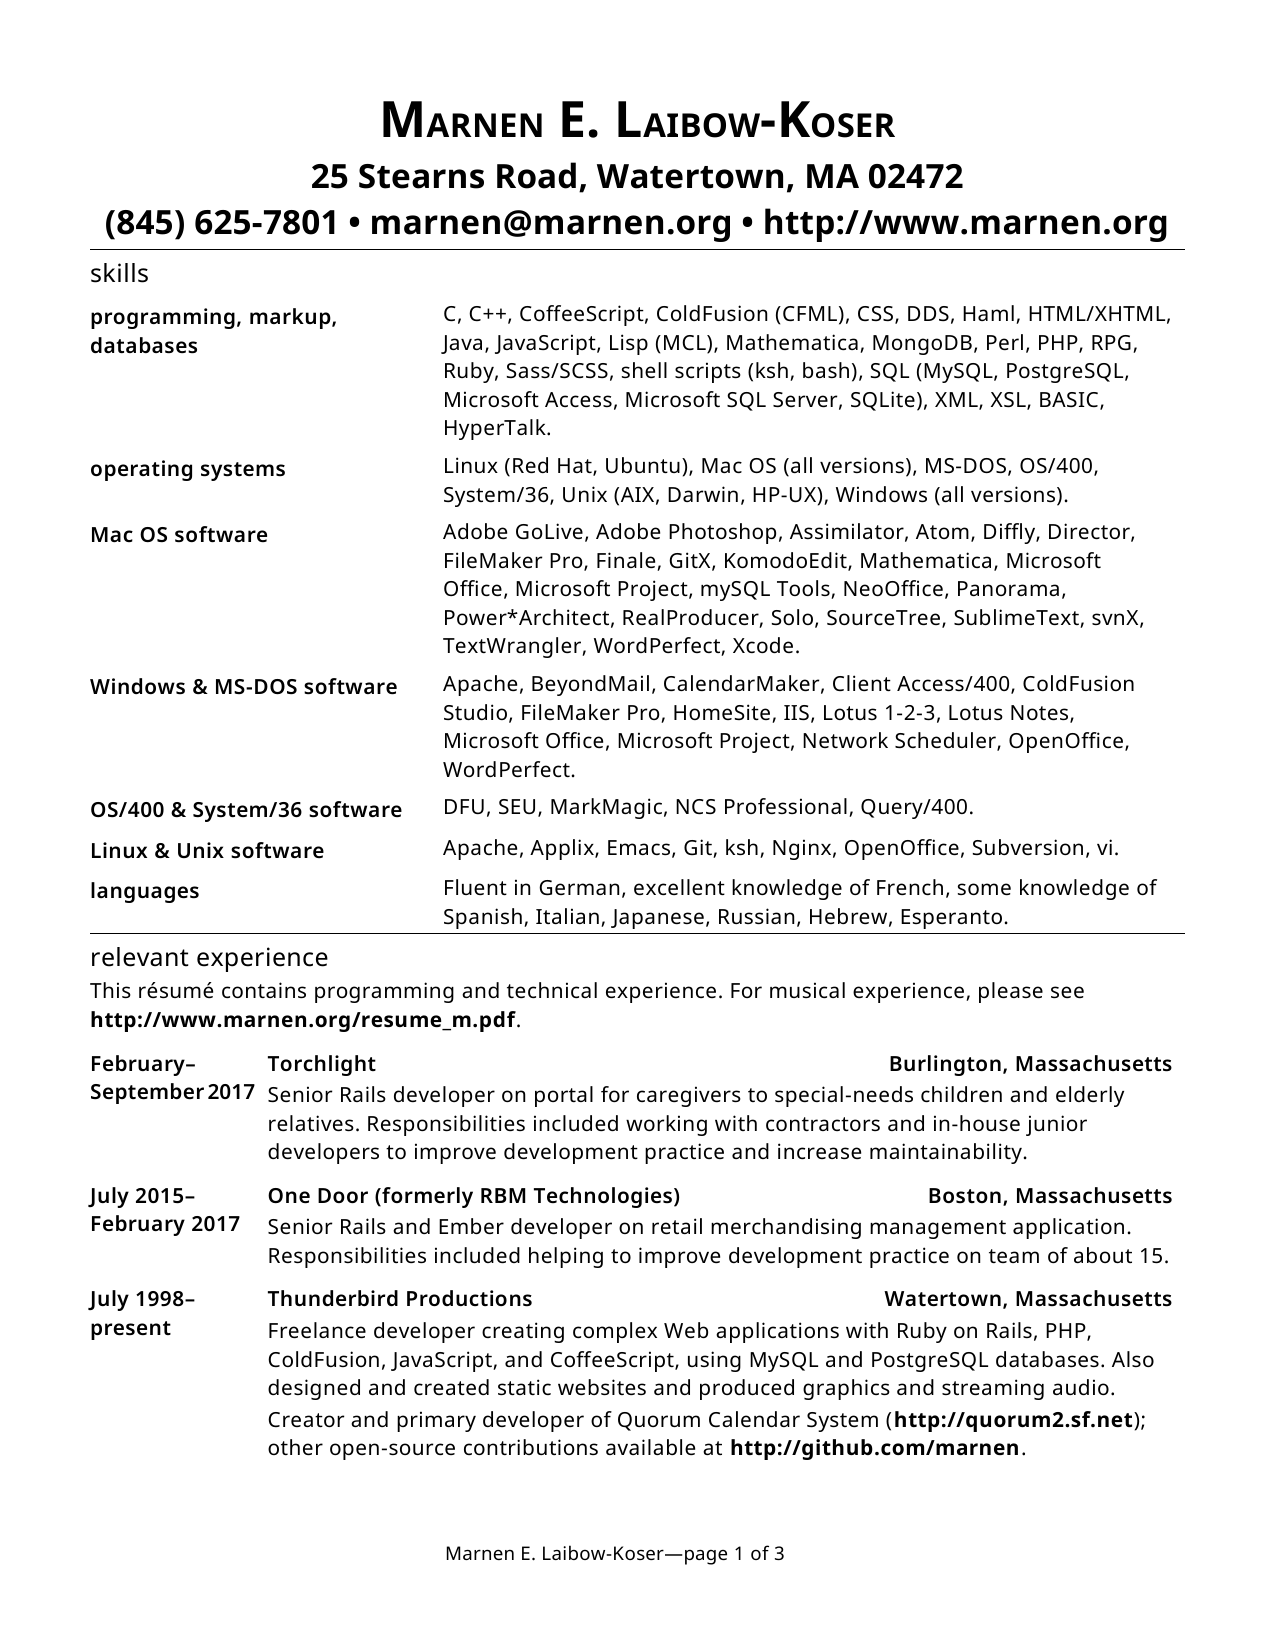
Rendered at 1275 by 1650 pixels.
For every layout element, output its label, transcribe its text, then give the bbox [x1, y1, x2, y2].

table_cell July 1998–present [90, 1269, 267, 1462]
text relevant experience [90, 934, 1185, 973]
table_header Torchlight Burlington, Massachusetts Senior Rails developer on portal for caregivers to special-needs children and elderly relatives. Responsibilities included working with contractors and in-house junior developers to improve development practice and increase maintainability. [268, 1034, 1185, 1166]
table_cell OS/400 & System/36 software [90, 783, 443, 824]
text This résumé contains programming and technical experience. For musical experience, please see http://www.marnen.org/resume_m.pdf. [90, 976, 1185, 1033]
table_cell Fluent in German, excellent knowledge of French, some knowledge of Spanish, Italian, Japanese, Russian, Hebrew, Esperanto. [443, 864, 1185, 930]
table_cell Linux & Unix software [90, 824, 443, 864]
table_header C, C++, CoffeeScript, ColdFusion (CFML), CSS, DDS, Haml, HTML/XHTML, Java, JavaScript, Lisp (MCL), Mathematica, MongoDB, Perl, PHP, RPG, Ruby, Sass/SCSS, shell scripts (ksh, bash), SQL (MySQL, PostgreSQL, Microsoft Access, Microsoft SQL Server, SQLite), XML, XSL, BASIC, HyperTalk. [443, 290, 1185, 442]
text Marnen E. Laibow-Koser 25 Stearns Road, Watertown, MA 02472 (845) 625-7801 • marnen@marnen.org • http://www.marnen.org [90, 84, 1185, 244]
table_cell languages [90, 864, 443, 930]
table_cell Mac OS software [90, 508, 443, 660]
table_cell One Door (formerly RBM Technologies) Boston, Massachusetts Senior Rails and Ember developer on retail merchandising management application. Responsibilities included helping to improve development practice on team of about 15. [268, 1166, 1185, 1269]
table_cell DFU, SEU, MarkMagic, NCS Professional, Query/400. [443, 783, 1185, 824]
table_cell Thunderbird Productions Watertown, Massachusetts Freelance developer creating complex Web applications with Ruby on Rails, PHP, ColdFusion, JavaScript, and CoffeeScript, using MySQL and PostgreSQL databases. Also designed and created static websites and produced graphics and streaming audio. Creator and primary developer of Quorum Calendar System (http://quorum2.sf.net); other open-source contributions available at http://github.com/marnen. [268, 1269, 1185, 1462]
table_header programming, markup, databases [90, 290, 443, 442]
table_cell Adobe GoLive, Adobe Photoshop, Assimilator, Atom, Diffly, Director, FileMaker Pro, Finale, GitX, KomodoEdit, Mathematica, Microsoft Office, Microsoft Project, mySQL Tools, NeoOffice, Panorama, Power*Architect, RealProducer, Solo, SourceTree, SublimeText, svnX, TextWrangler, WordPerfect, Xcode. [443, 508, 1185, 660]
table_cell Linux (Red Hat, Ubuntu), Mac OS (all versions), MS-DOS, OS/400, System/36, Unix (AIX, Darwin, HP-UX), Windows (all versions). [443, 442, 1185, 508]
table_header February–September 2017 [90, 1034, 267, 1166]
table_cell Windows & MS-DOS software [90, 660, 443, 783]
table_cell July 2015–February 2017 [90, 1166, 267, 1269]
table_cell Apache, Applix, Emacs, Git, ksh, Nginx, OpenOffice, Subversion, vi. [443, 824, 1185, 864]
table_cell Apache, BeyondMail, CalendarMaker, Client Access/400, ColdFusion Studio, FileMaker Pro, HomeSite, IIS, Lotus 1-2-3, Lotus Notes, Microsoft Office, Microsoft Project, Network Scheduler, OpenOffice, WordPerfect. [443, 660, 1185, 783]
table_cell operating systems [90, 442, 443, 508]
text skills [90, 250, 1185, 290]
